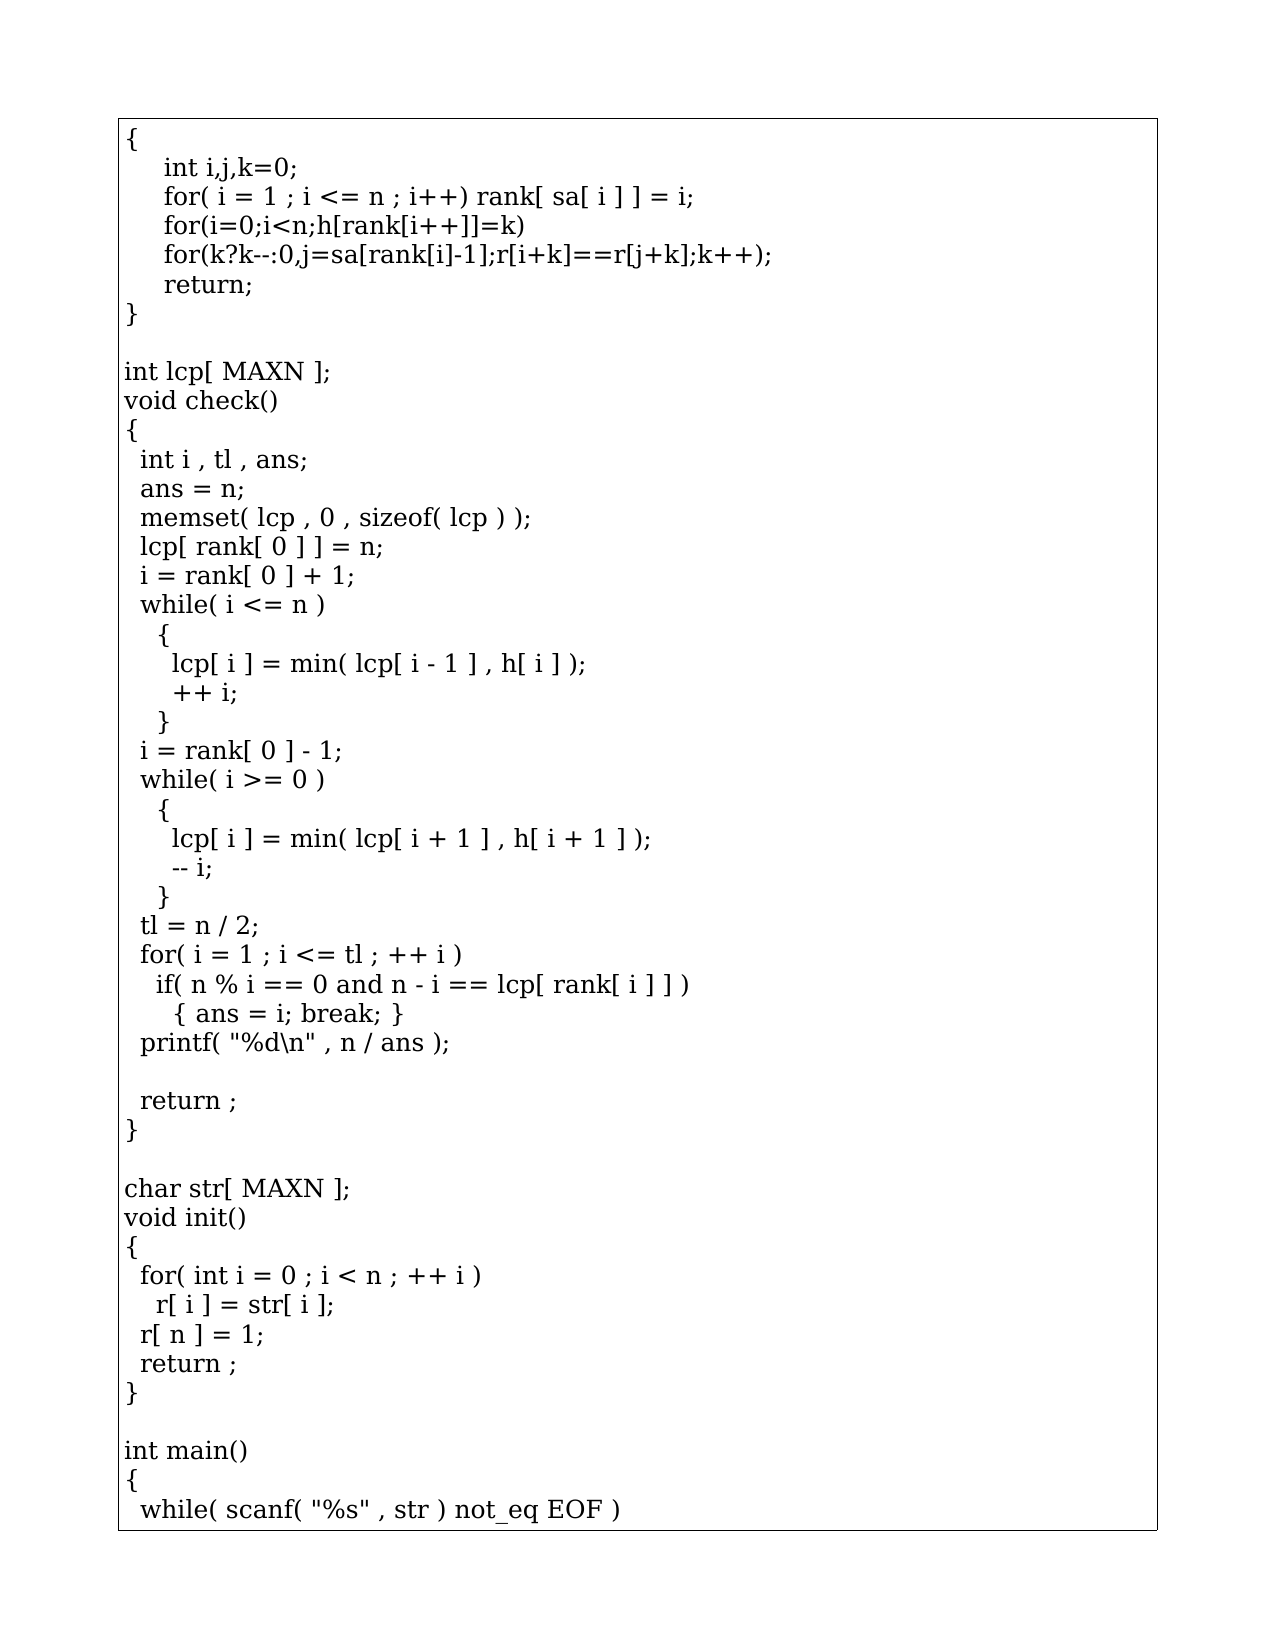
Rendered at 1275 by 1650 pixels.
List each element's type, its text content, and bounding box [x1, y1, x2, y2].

table_header { int i,j,k=0; for( i = 1 ; i <= n ; i++) rank[ sa[ i ] ] = i; for(i=0;i<n;h[rank[i++]]=k) for(k?k--:0,j=sa[rank[i]-1];r[i+k]==r[j+k];k++); return; } int lcp[ MAXN ]; void check() { int i , tl , ans; ans = n; memset( lcp , 0 , sizeof( lcp ) ); lcp[ rank[ 0 ] ] = n; i = rank[ 0 ] + 1; while( i <= n ) { lcp[ i ] = min( lcp[ i - 1 ] , h[ i ] ); ++ i; } i = rank[ 0 ] - 1; while( i >= 0 ) { lcp[ i ] = min( lcp[ i + 1 ] , h[ i + 1 ] ); -- i; } tl = n / 2; for( i = 1 ; i <= tl ; ++ i ) if( n % i == 0 and n - i == lcp[ rank[ i ] ] ) { ans = i; break; } printf( "%d\n" , n / ans ); return ; } char str[ MAXN ]; void init() { for( int i = 0 ; i < n ; ++ i ) r[ i ] = str[ i ]; r[ n ] = 1; return ; } int main() { while( scanf( "%s" , str ) not_eq EOF ) [119, 119, 1157, 1530]
